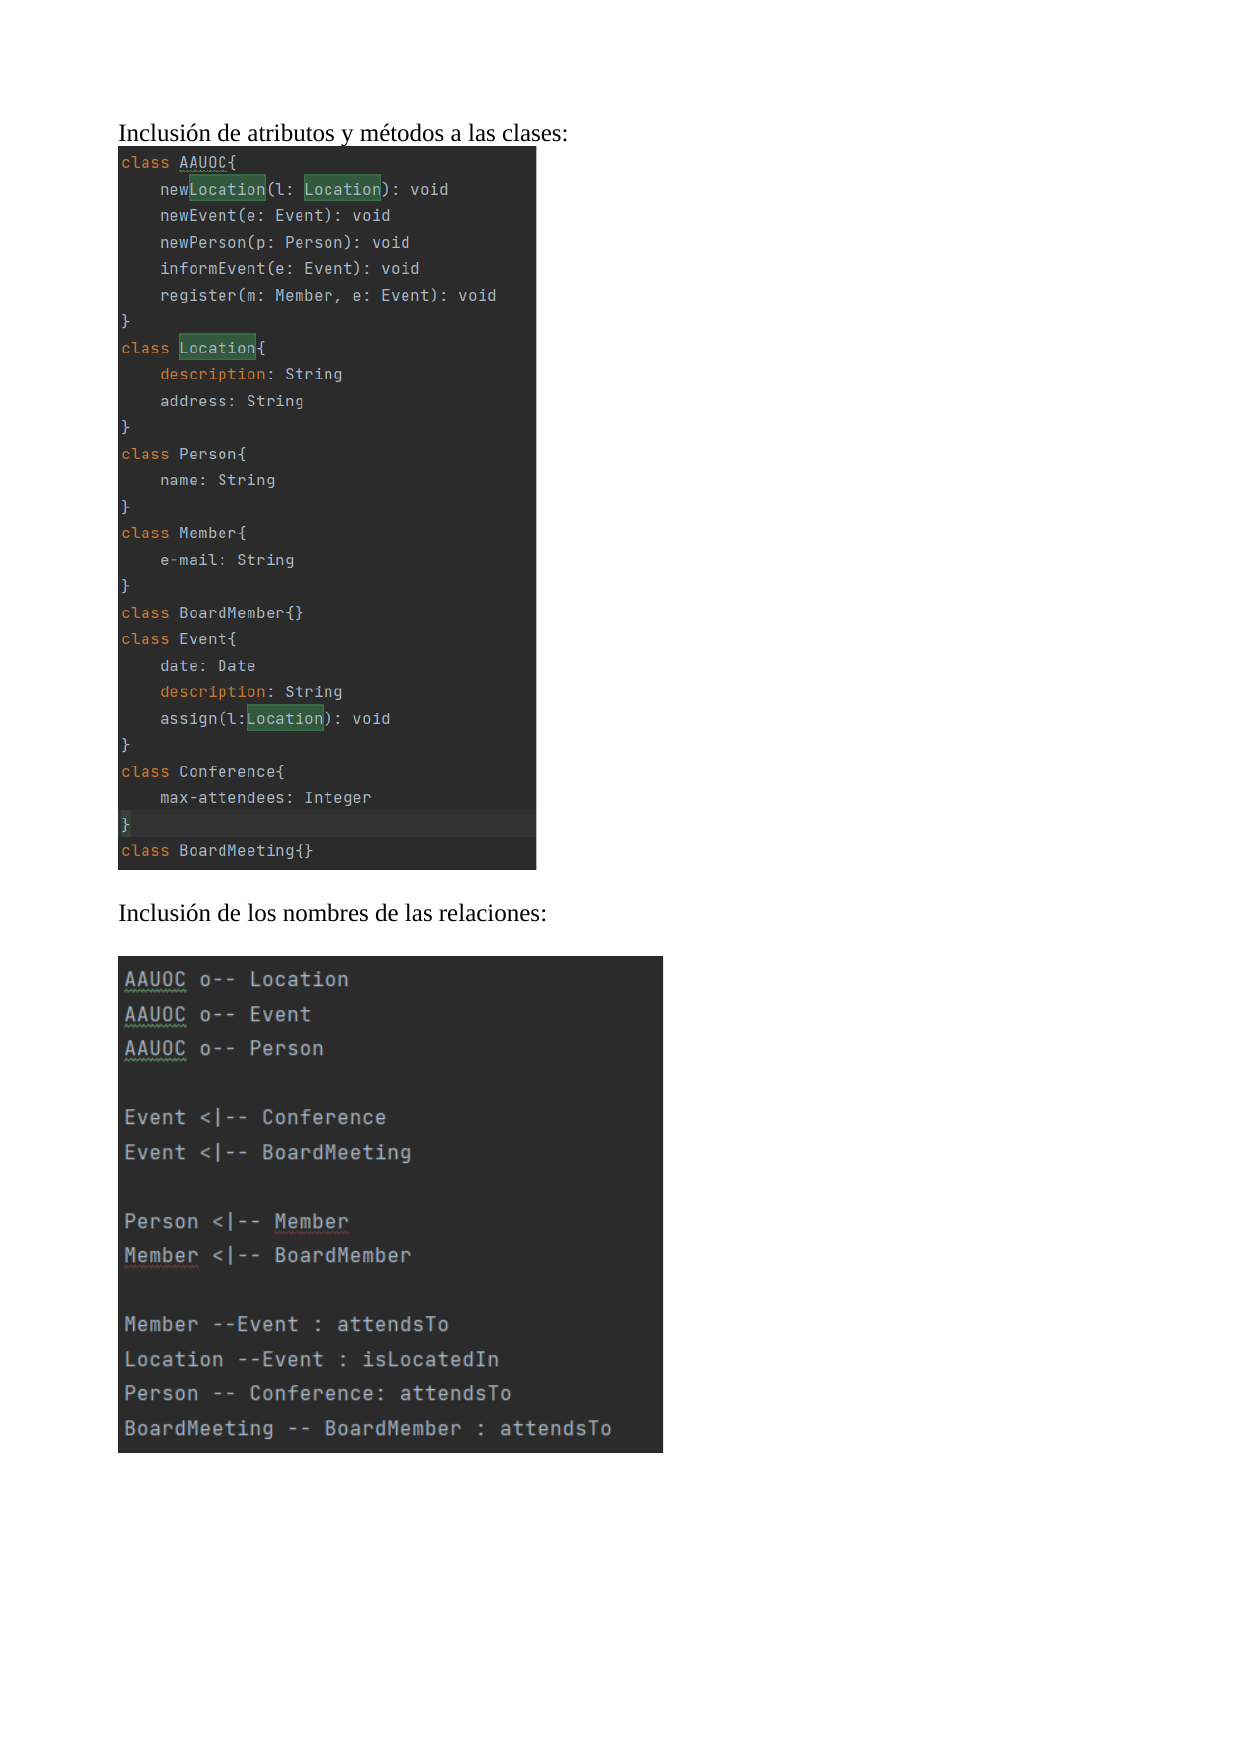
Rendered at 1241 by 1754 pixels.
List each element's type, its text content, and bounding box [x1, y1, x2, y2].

picture [118, 146, 537, 870]
picture [118, 956, 664, 1453]
text Inclusión de los nombres de las relaciones: [118, 898, 1122, 927]
text Inclusión de atributos y métodos a las clases: [118, 118, 1122, 147]
